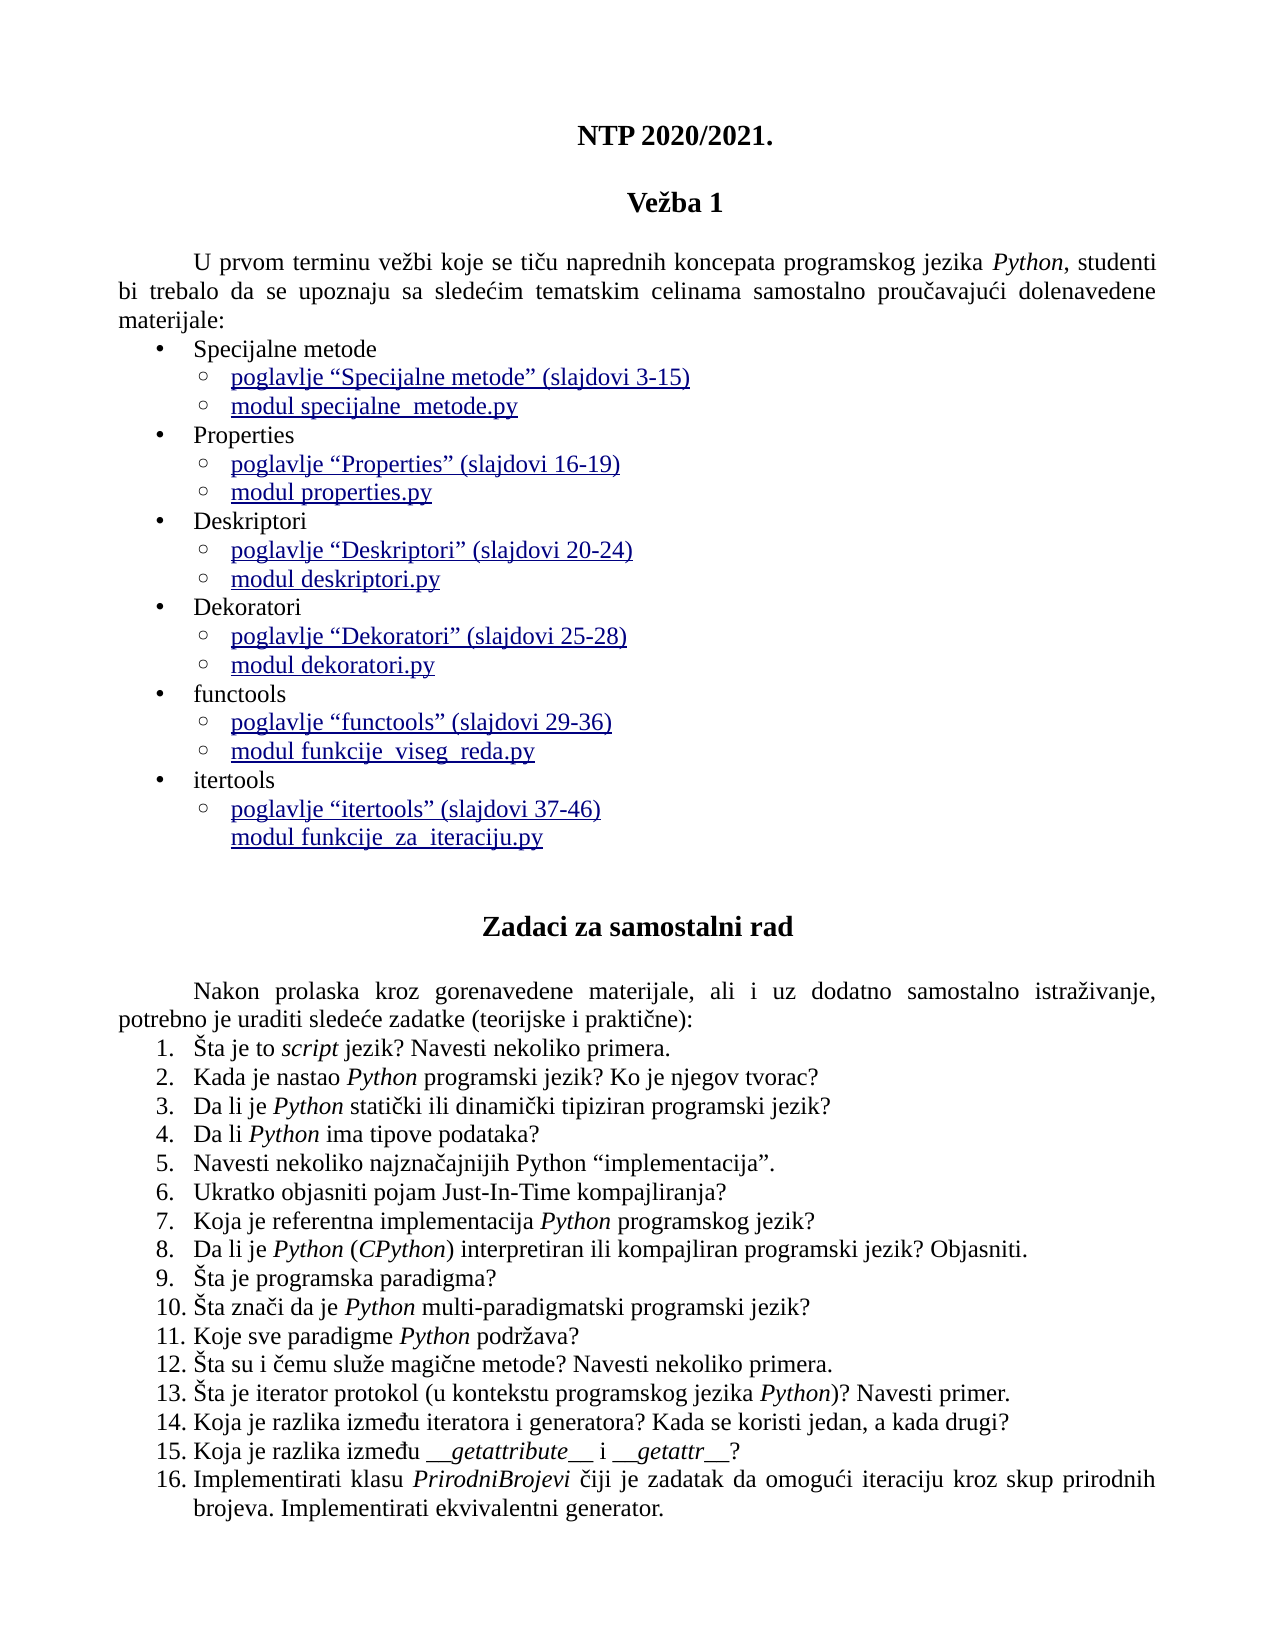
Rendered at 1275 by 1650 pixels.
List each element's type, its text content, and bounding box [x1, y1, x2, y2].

list Šta je programska paradigma? [156, 1263, 1157, 1292]
list functools [156, 679, 1157, 707]
list modul funkcije_za_iteraciju.py [193, 822, 1157, 851]
list Kada je nastao Python programski jezik? Ko je njegov tvorac? [156, 1062, 1157, 1091]
list Šta su i čemu služe magične metode? Navesti nekoliko primera. [156, 1349, 1157, 1378]
list modul specijalne_metode.py [193, 391, 1157, 420]
list Deskriptori [156, 506, 1157, 535]
text Nakon prolaska kroz gorenavedene materijale, ali i uz dodatno samostalno istraživanje, potrebno je uraditi sledeće zadatke (teorijske i praktične): [118, 976, 1157, 1033]
list poglavlje “Dekoratori” (slajdovi 25-28) [193, 621, 1157, 650]
text NTP 2020/2021. [118, 118, 1157, 152]
list Navesti nekoliko najznačajnijih Python “implementacija”. [156, 1148, 1157, 1177]
list Šta je iterator protokol (u kontekstu programskog jezika Python)? Navesti primer. [156, 1378, 1157, 1407]
list Da li Python ima tipove podataka? [156, 1119, 1157, 1148]
list Koja je referentna implementacija Python programskog jezik? [156, 1206, 1157, 1234]
list Koja je razlika između iteratora i generatora? Kada se koristi jedan, a kada drugi? [156, 1407, 1157, 1436]
list poglavlje “Specijalne metode” (slajdovi 3-15) [193, 362, 1157, 391]
list modul funkcije_viseg_reda.py [193, 736, 1157, 765]
list Da li je Python statički ili dinamički tipiziran programski jezik? [156, 1091, 1157, 1119]
text U prvom terminu vežbi koje se tiču naprednih koncepata programskog jezika Python, studenti bi trebalo da se upoznaju sa sledećim tematskim celinama samostalno proučavajući dolenavedene materijale: [118, 247, 1157, 334]
list Šta znači da je Python multi-paradigmatski programski jezik? [156, 1292, 1157, 1321]
list poglavlje “Properties” (slajdovi 16-19) [193, 449, 1157, 477]
list Koja je razlika između __getattribute__ i __getattr__? [156, 1436, 1157, 1464]
list Ukratko objasniti pojam Just-In-Time kompajliranja? [156, 1177, 1157, 1206]
list modul dekoratori.py [193, 650, 1157, 679]
text Vežba 1 [118, 185, 1157, 219]
list poglavlje “Deskriptori” (slajdovi 20-24) [193, 535, 1157, 564]
list poglavlje “functools” (slajdovi 29-36) [193, 707, 1157, 736]
text Zadaci za samostalni rad [118, 909, 1157, 942]
list Šta je to script jezik? Navesti nekoliko primera. [156, 1033, 1157, 1062]
list Properties [156, 420, 1157, 449]
list Koje sve paradigme Python podržava? [156, 1321, 1157, 1349]
list Specijalne metode [156, 334, 1157, 362]
list Da li je Python (CPython) interpretiran ili kompajliran programski jezik? Objasniti. [156, 1234, 1157, 1263]
list modul properties.py [193, 477, 1157, 506]
list Implementirati klasu PrirodniBrojevi čiji je zadatak da omogući iteraciju kroz skup prirodnih brojeva. Implementirati ekvivalentni generator. [156, 1464, 1157, 1522]
list modul deskriptori.py [193, 564, 1157, 592]
list itertools [156, 765, 1157, 794]
list poglavlje “itertools” (slajdovi 37-46) [193, 794, 1157, 822]
list Dekoratori [156, 592, 1157, 621]
